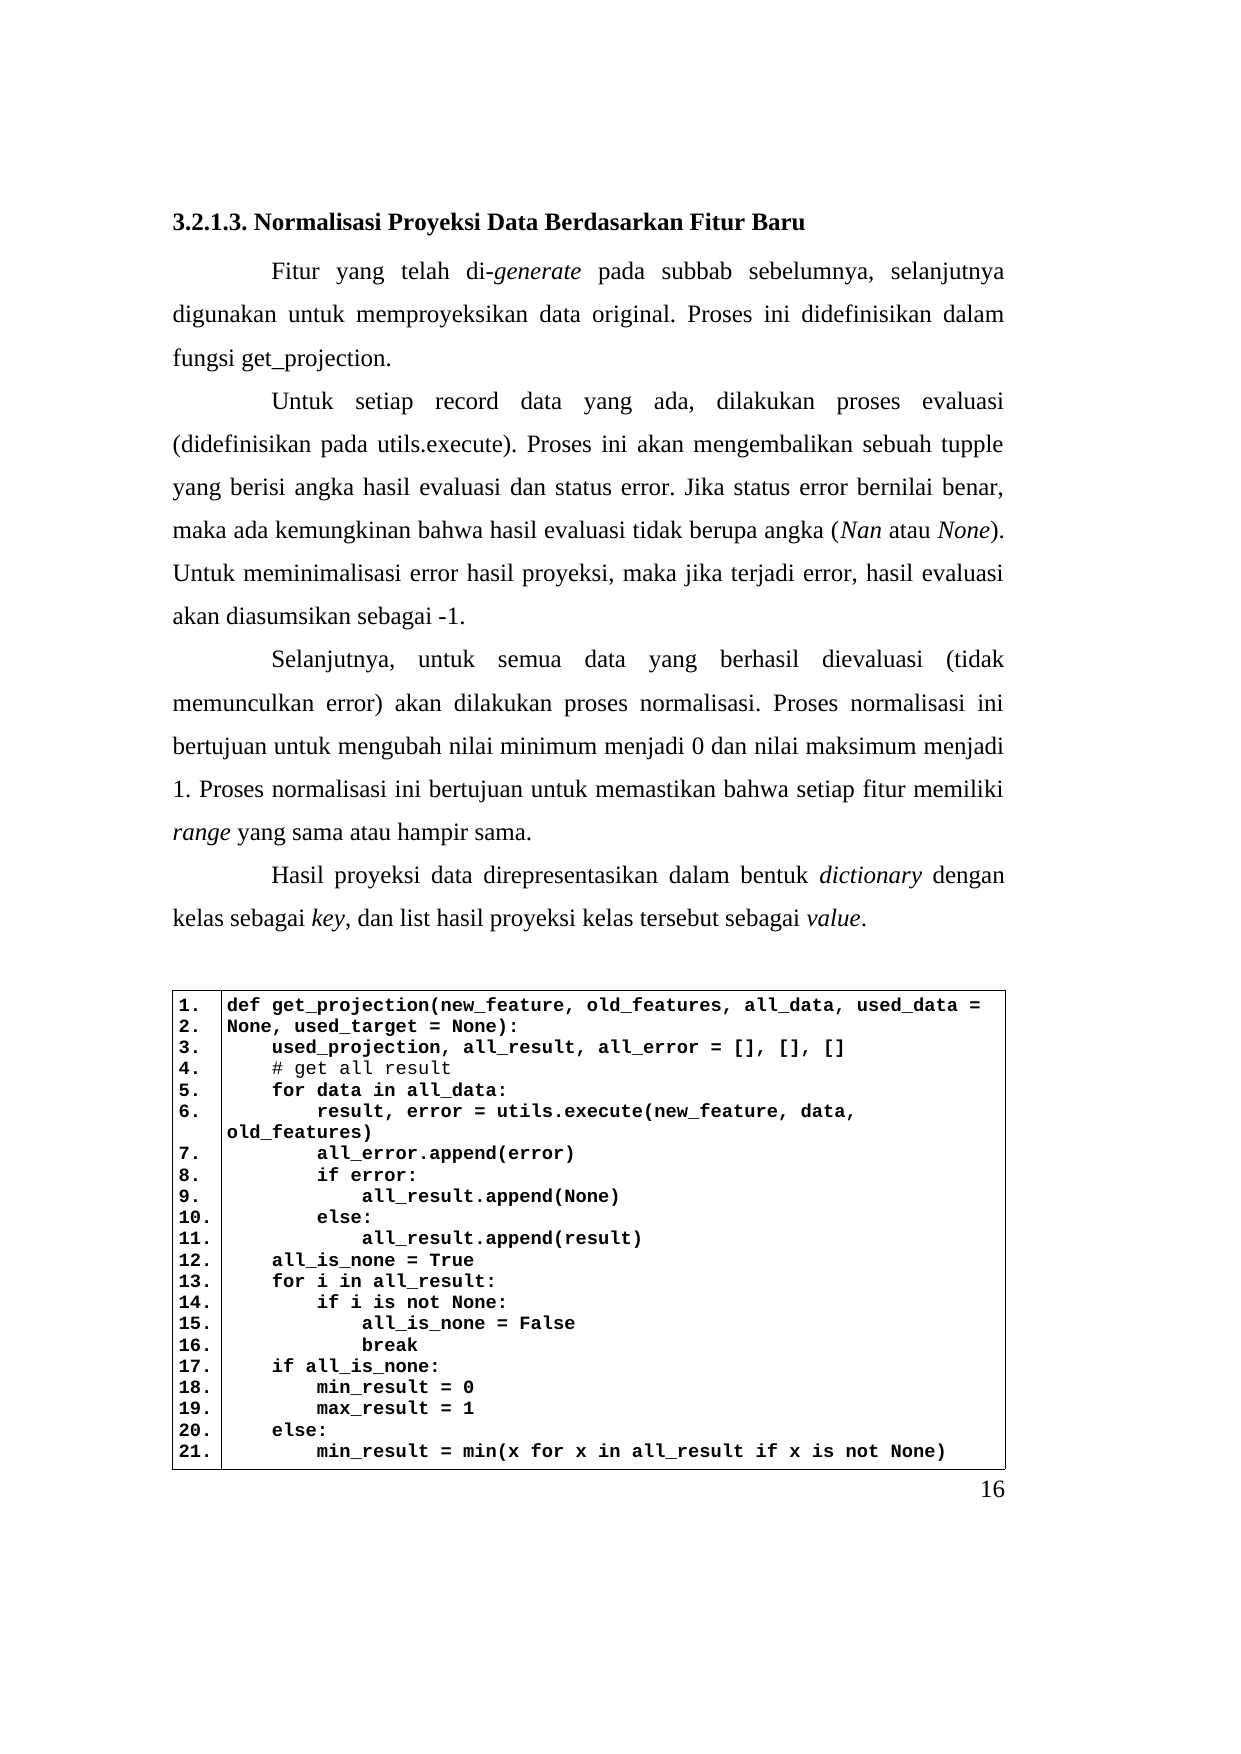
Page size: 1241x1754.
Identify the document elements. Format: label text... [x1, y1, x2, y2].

table_header 1. 2. 3. 4. 5. 6. 7. 8. 9. 10. 11. 12. 13. 14. 15. 16. 17. 18. 19. 20. 21. [173, 991, 221, 1468]
text Untuk setiap record data yang ada, dilakukan proses evaluasi (didefinisikan pada utils.execute). Proses ini akan mengembalikan sebuah tupple yang berisi angka hasil evaluasi dan status error. Jika status error bernilai benar, maka ada kemungkinan bahwa hasil evaluasi tidak berupa angka (Nan atau None). Untuk meminimalisasi error hasil proyeksi, maka jika terjadi error, hasil evaluasi akan diasumsikan sebagai -1. [172, 386, 1005, 630]
text Fitur yang telah di-generate pada subbab sebelumnya, selanjutnya digunakan untuk memproyeksikan data original. Proses ini didefinisikan dalam fungsi get_projection. [172, 256, 1005, 371]
table_header def get_projection(new_feature, old_features, all_data, used_data = None, used_target = None): used_projection, all_result, all_error = [], [], [] # get all result for data in all_data: result, error = utils.execute(new_feature, data, old_features) all_error.append(error) if error: all_result.append(None) else: all_result.append(result) all_is_none = True for i in all_result: if i is not None: all_is_none = False break if all_is_none: min_result = 0 max_result = 1 else: min_result = min(x for x in all_result if x is not None) [222, 991, 1005, 1468]
text Hasil proyeksi data direpresentasikan dalam bentuk dictionary dengan kelas sebagai key, dan list hasil proyeksi kelas tersebut sebagai value. [172, 860, 1005, 932]
subtitle Normalisasi Proyeksi Data Berdasarkan Fitur Baru [172, 207, 1005, 236]
text Selanjutnya, untuk semua data yang berhasil dievaluasi (tidak memunculkan error) akan dilakukan proses normalisasi. Proses normalisasi ini bertujuan untuk mengubah nilai minimum menjadi 0 dan nilai maksimum menjadi 1. Proses normalisasi ini bertujuan untuk memastikan bahwa setiap fitur memiliki range yang sama atau hampir sama. [172, 644, 1005, 846]
